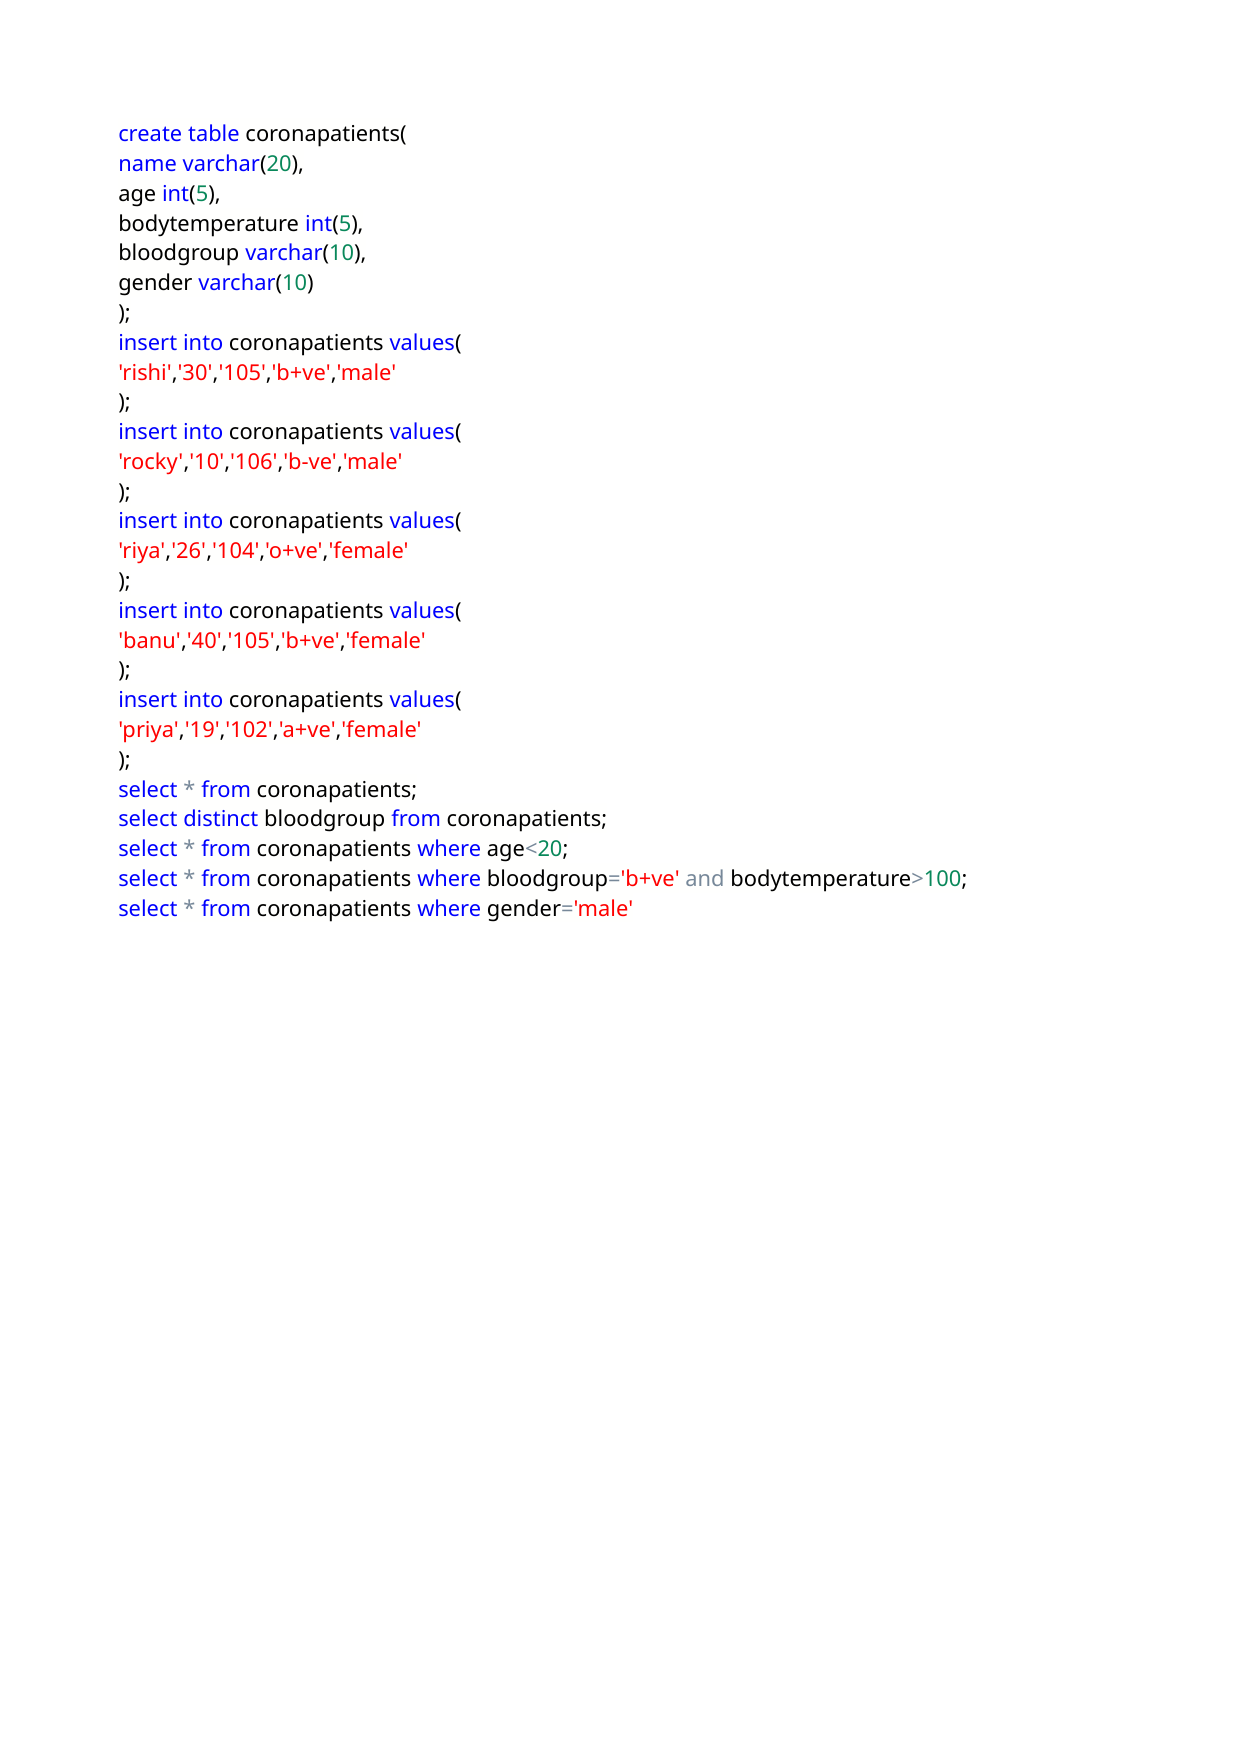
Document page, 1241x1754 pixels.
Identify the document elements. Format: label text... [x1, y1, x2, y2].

text ); [118, 476, 1122, 505]
text bodytemperature int(5), [118, 207, 1122, 237]
text insert into coronapatients values( [118, 684, 1122, 714]
text ); [118, 386, 1122, 416]
text ); [118, 565, 1122, 595]
text create table coronapatients( [118, 118, 1122, 148]
text gender varchar(10) [118, 267, 1122, 297]
text bloodgroup varchar(10), [118, 237, 1122, 267]
text select distinct bloodgroup from coronapatients; [118, 803, 1122, 833]
text age int(5), [118, 178, 1122, 207]
text 'rishi','30','105','b+ve','male' [118, 356, 1122, 386]
text ); [118, 297, 1122, 327]
text insert into coronapatients values( [118, 595, 1122, 624]
text insert into coronapatients values( [118, 416, 1122, 446]
text name varchar(20), [118, 148, 1122, 178]
text 'riya','26','104','o+ve','female' [118, 535, 1122, 565]
text insert into coronapatients values( [118, 505, 1122, 535]
text 'rocky','10','106','b-ve','male' [118, 446, 1122, 476]
text ); [118, 744, 1122, 773]
text 'priya','19','102','a+ve','female' [118, 714, 1122, 744]
text insert into coronapatients values( [118, 327, 1122, 356]
text select * from coronapatients where bloodgroup='b+ve' and bodytemperature>100; [118, 863, 1122, 893]
text select * from coronapatients where age<20; [118, 833, 1122, 863]
text select * from coronapatients where gender='male' [118, 893, 1122, 922]
text 'banu','40','105','b+ve','female' [118, 624, 1122, 654]
text select * from coronapatients; [118, 773, 1122, 803]
text ); [118, 654, 1122, 684]
